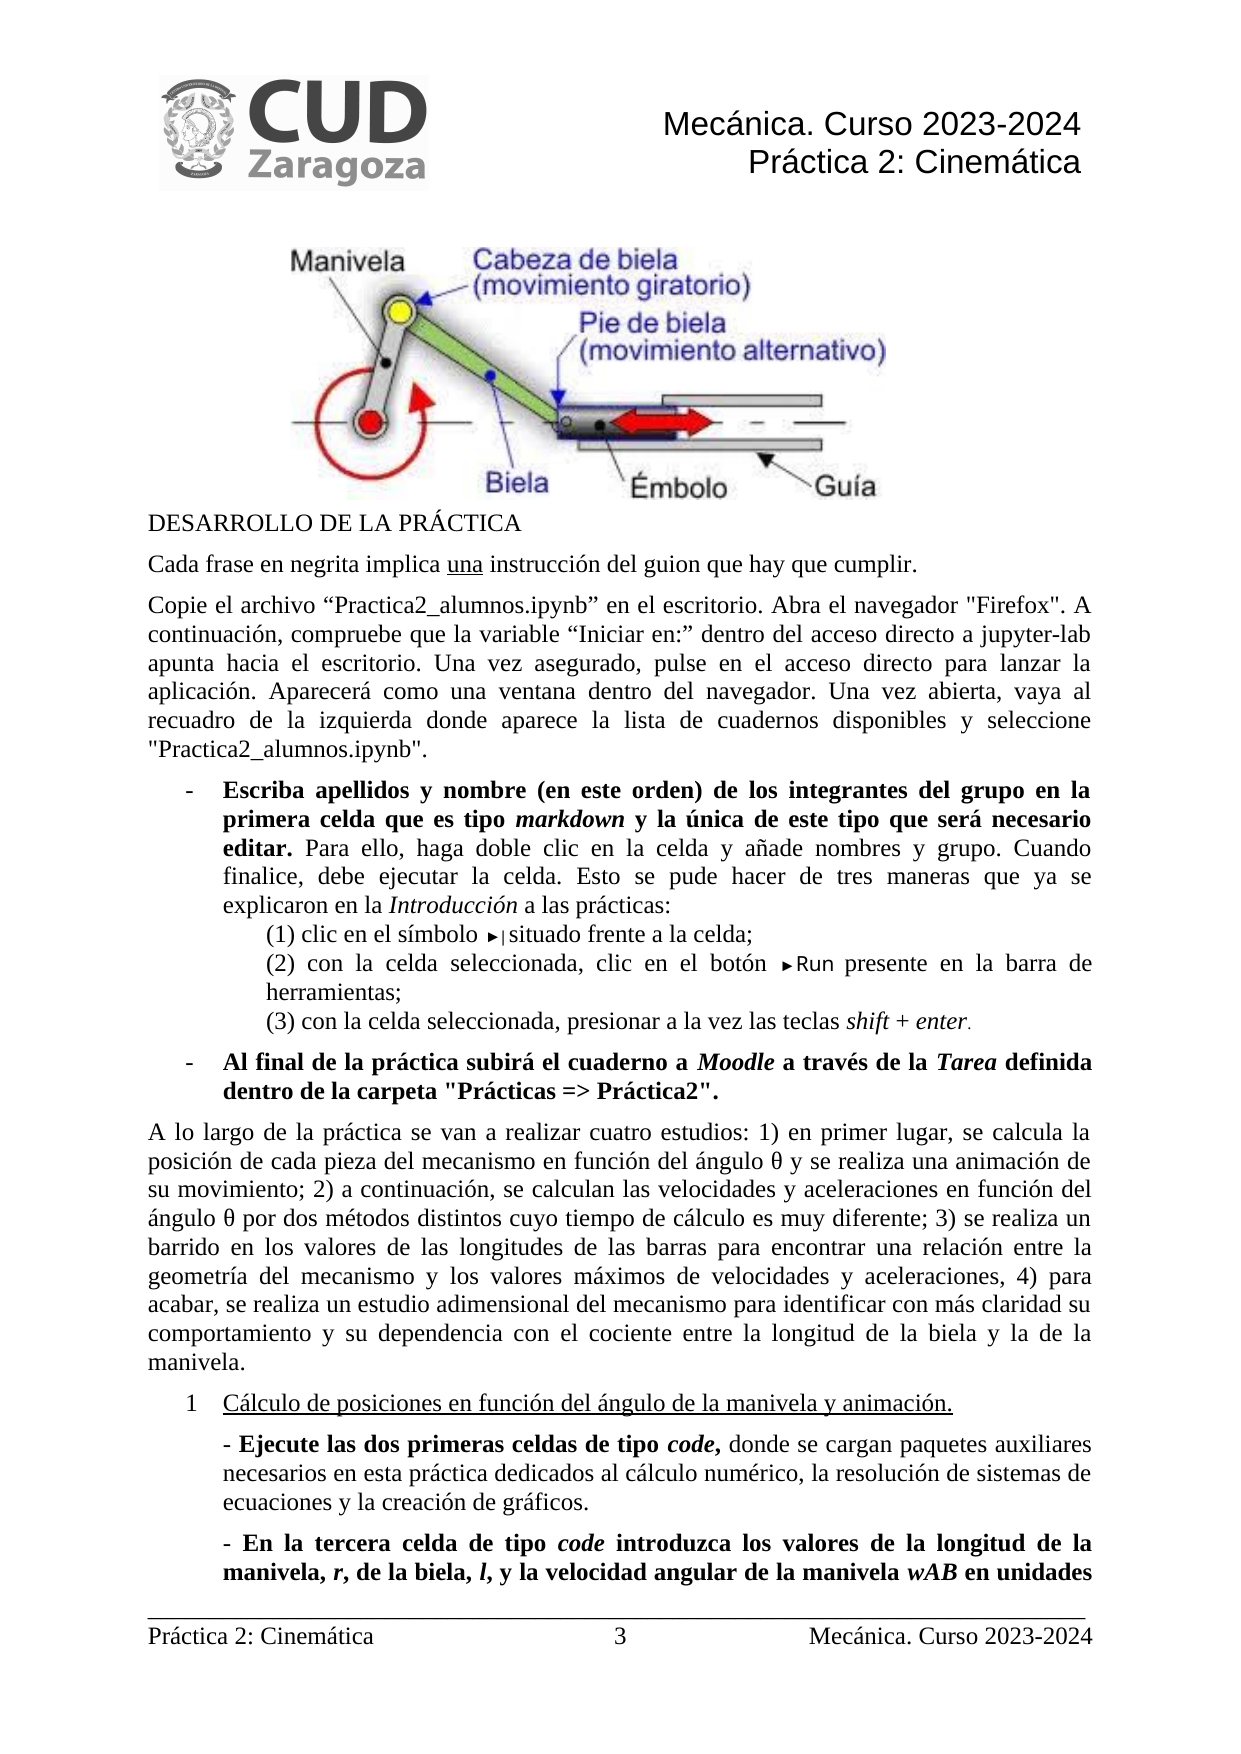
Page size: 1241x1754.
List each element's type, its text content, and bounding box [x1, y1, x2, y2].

list Escriba apellidos y nombre (en este orden) de los integrantes del grupo en la primera celda que es tipo markdown y la única de este tipo que será necesario editar. Para ello, haga doble clic en la celda y añade nombres y grupo. Cuando finalice, debe ejecutar la celda. Esto se pude hacer de tres maneras que ya se explicaron en la Introducción a las prácticas: [185, 775, 1092, 919]
list Cálculo de posiciones en función del ángulo de la manivela y animación. [185, 1388, 1092, 1417]
text (1) clic en el símbolo ►| situado frente a la celda; [266, 919, 1092, 948]
picture [290, 247, 886, 500]
text (2) con la celda seleccionada, clic en el botón ►Run presente en la barra de herramientas; [266, 948, 1092, 1006]
text DESARROLLO DE LA PRÁCTICA [148, 508, 1092, 536]
list - En la tercera celda de tipo code introduzca los valores de la longitud de la manivela, r, de la biela, l, y la velocidad angular de la manivela wAB en unidades [185, 1528, 1092, 1586]
text Copie el archivo “Practica2_alumnos.ipynb” en el escritorio. Abra el navegador "Firefox". A continuación, compruebe que la variable “Iniciar en:” dentro del acceso directo a jupyter-lab apunta hacia el escritorio. Una vez asegurado, pulse en el acceso directo para lanzar la aplicación. Aparecerá como una ventana dentro del navegador. Una vez abierta, vaya al recuadro de la izquierda donde aparece la lista de cuadernos disponibles y seleccione "Practica2_alumnos.ipynb". [148, 590, 1092, 763]
text A lo largo de la práctica se van a realizar cuatro estudios: 1) en primer lugar, se calcula la posición de cada pieza del mecanismo en función del ángulo θ y se realiza una animación de su movimiento; 2) a continuación, se calculan las velocidades y aceleraciones en función del ángulo θ por dos métodos distintos cuyo tiempo de cálculo es muy diferente; 3) se realiza un barrido en los valores de las longitudes de las barras para encontrar una relación entre la geometría del mecanismo y los valores máximos de velocidades y aceleraciones, 4) para acabar, se realiza un estudio adimensional del mecanismo para identificar con más claridad su comportamiento y su dependencia con el cociente entre la longitud de la biela y la de la manivela. [148, 1117, 1092, 1376]
list Al final de la práctica subirá el cuaderno a Moodle a través de la Tarea definida dentro de la carpeta "Prácticas => Práctica2". [185, 1047, 1092, 1104]
picture [158, 75, 430, 191]
text Cada frase en negrita implica una instrucción del guion que hay que cumplir. [148, 549, 1092, 578]
list - Ejecute las dos primeras celdas de tipo code, donde se cargan paquetes auxiliares necesarios en esta práctica dedicados al cálculo numérico, la resolución de sistemas de ecuaciones y la creación de gráficos. [185, 1429, 1092, 1516]
text (3) con la celda seleccionada, presionar a la vez las teclas shift + enter. [266, 1006, 1092, 1034]
